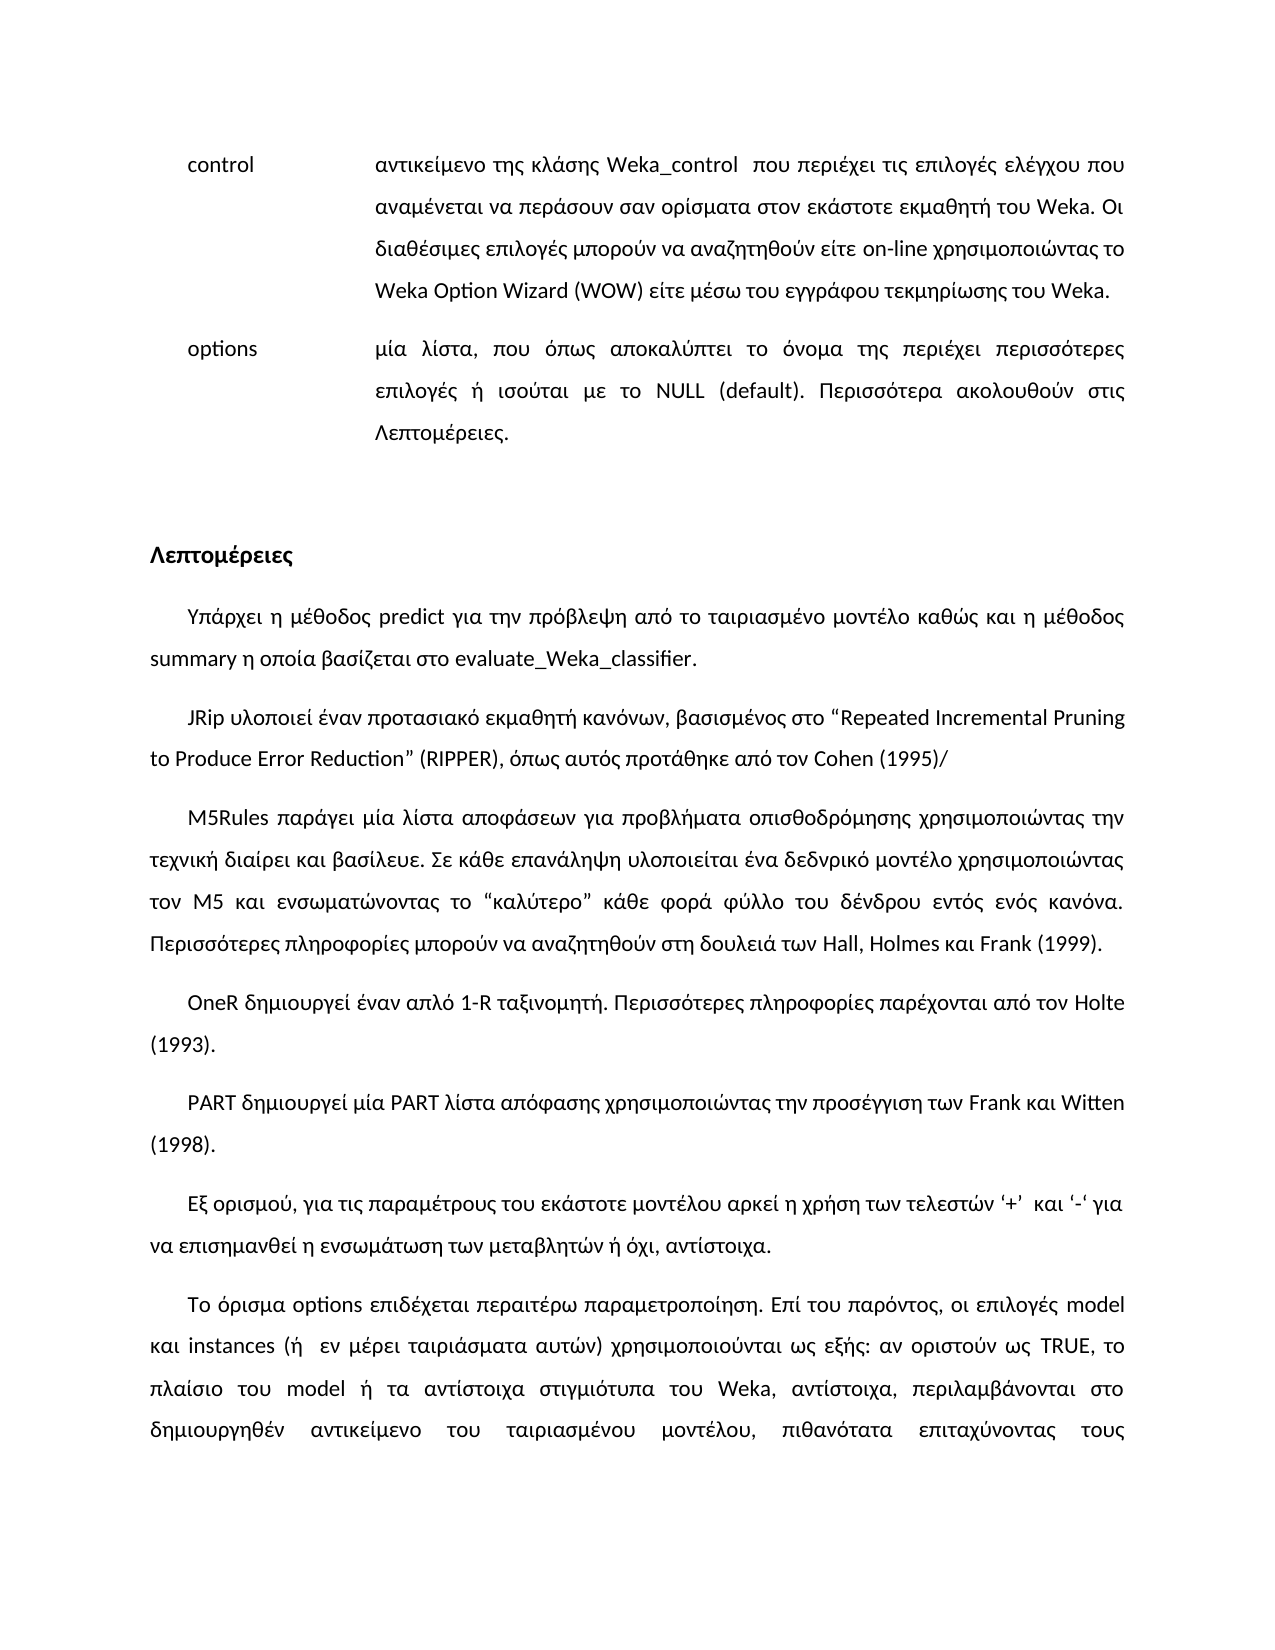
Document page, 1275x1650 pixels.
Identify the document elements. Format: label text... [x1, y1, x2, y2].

text JRip υλοποιεί έναν προτασιακό εκμαθητή κανόνων, βασισμένος στο “Repeated Incremental Pruning to Produce Error Reduction” (RIPPER), όπως αυτός προτάθηκε από τον Cohen (1995)/ [150, 703, 1125, 773]
text Εξ ορισμού, για τις παραμέτρους του εκάστοτε μοντέλου αρκεί η χρήση των τελεστών ‘+’ και ‘-‘ για να επισημανθεί η ενσωμάτωση των μεταβλητών ή όχι, αντίστοιχα. [150, 1189, 1125, 1259]
text control αντικείμενο της κλάσης Weka_control που περιέχει τις επιλογές ελέγχου που αναμένεται να περάσουν σαν ορίσματα στον εκάστοτε εκμαθητή του Weka. Οι διαθέσιμες επιλογές μπορούν να αναζητηθούν είτε on-line χρησιμοποιώντας το Weka Option Wizard (WOW) είτε μέσω του εγγράφου τεκμηρίωσης του Weka. [187, 150, 1125, 304]
text M5Rules παράγει μία λίστα αποφάσεων για προβλήματα οπισθοδρόμησης χρησιμοποιώντας την τεχνική διαίρει και βασίλευε. Σε κάθε επανάληψη υλοποιείται ένα δεδνρικό μοντέλο χρησιμοποιώντας τον M5 και ενσωματώνοντας το “καλύτερο” κάθε φορά φύλλο του δένδρου εντός ενός κανόνα. Περισσότερες πληροφορίες μπορούν να αναζητηθούν στη δουλειά των Hall, Holmes και Frank (1999). [150, 803, 1125, 957]
text Το όρισμα options επιδέχεται περαιτέρω παραμετροποίηση. Επί του παρόντος, οι επιλογές model και instances (ή εν μέρει ταιριάσματα αυτών) χρησιμοποιούνται ως εξής: αν οριστούν ως TRUE, το πλαίσιο του model ή τα αντίστοιχα στιγμιότυπα του Weka, αντίστοιχα, περιλαμβάνονται στο δημιουργηθέν αντικείμενο του ταιριασμένου μοντέλου, πιθανότατα επιταχύνοντας τους [150, 1290, 1125, 1444]
text options μία λίστα, που όπως αποκαλύπτει το όνομα της περιέχει περισσότερες επιλογές ή ισούται με το NULL (default). Περισσότερα ακολουθούν στις Λεπτομέρειες. [187, 334, 1125, 447]
text PART δημιουργεί μία PART λίστα απόφασης χρησιμοποιώντας την προσέγγιση των Frank και Witten (1998). [150, 1088, 1125, 1158]
text Υπάρχει η μέθοδος predict για την πρόβλεψη από το ταιριασμένο μοντέλο καθώς και η μέθοδος summary η οποία βασίζεται στο evaluate_Weka_classifier. [150, 602, 1125, 672]
text OneR δημιουργεί έναν απλό 1-R ταξινομητή. Περισσότερες πληροφορίες παρέχονται από τον Holte (1993). [150, 988, 1125, 1058]
text Λεπτομέρειες [150, 539, 1125, 570]
